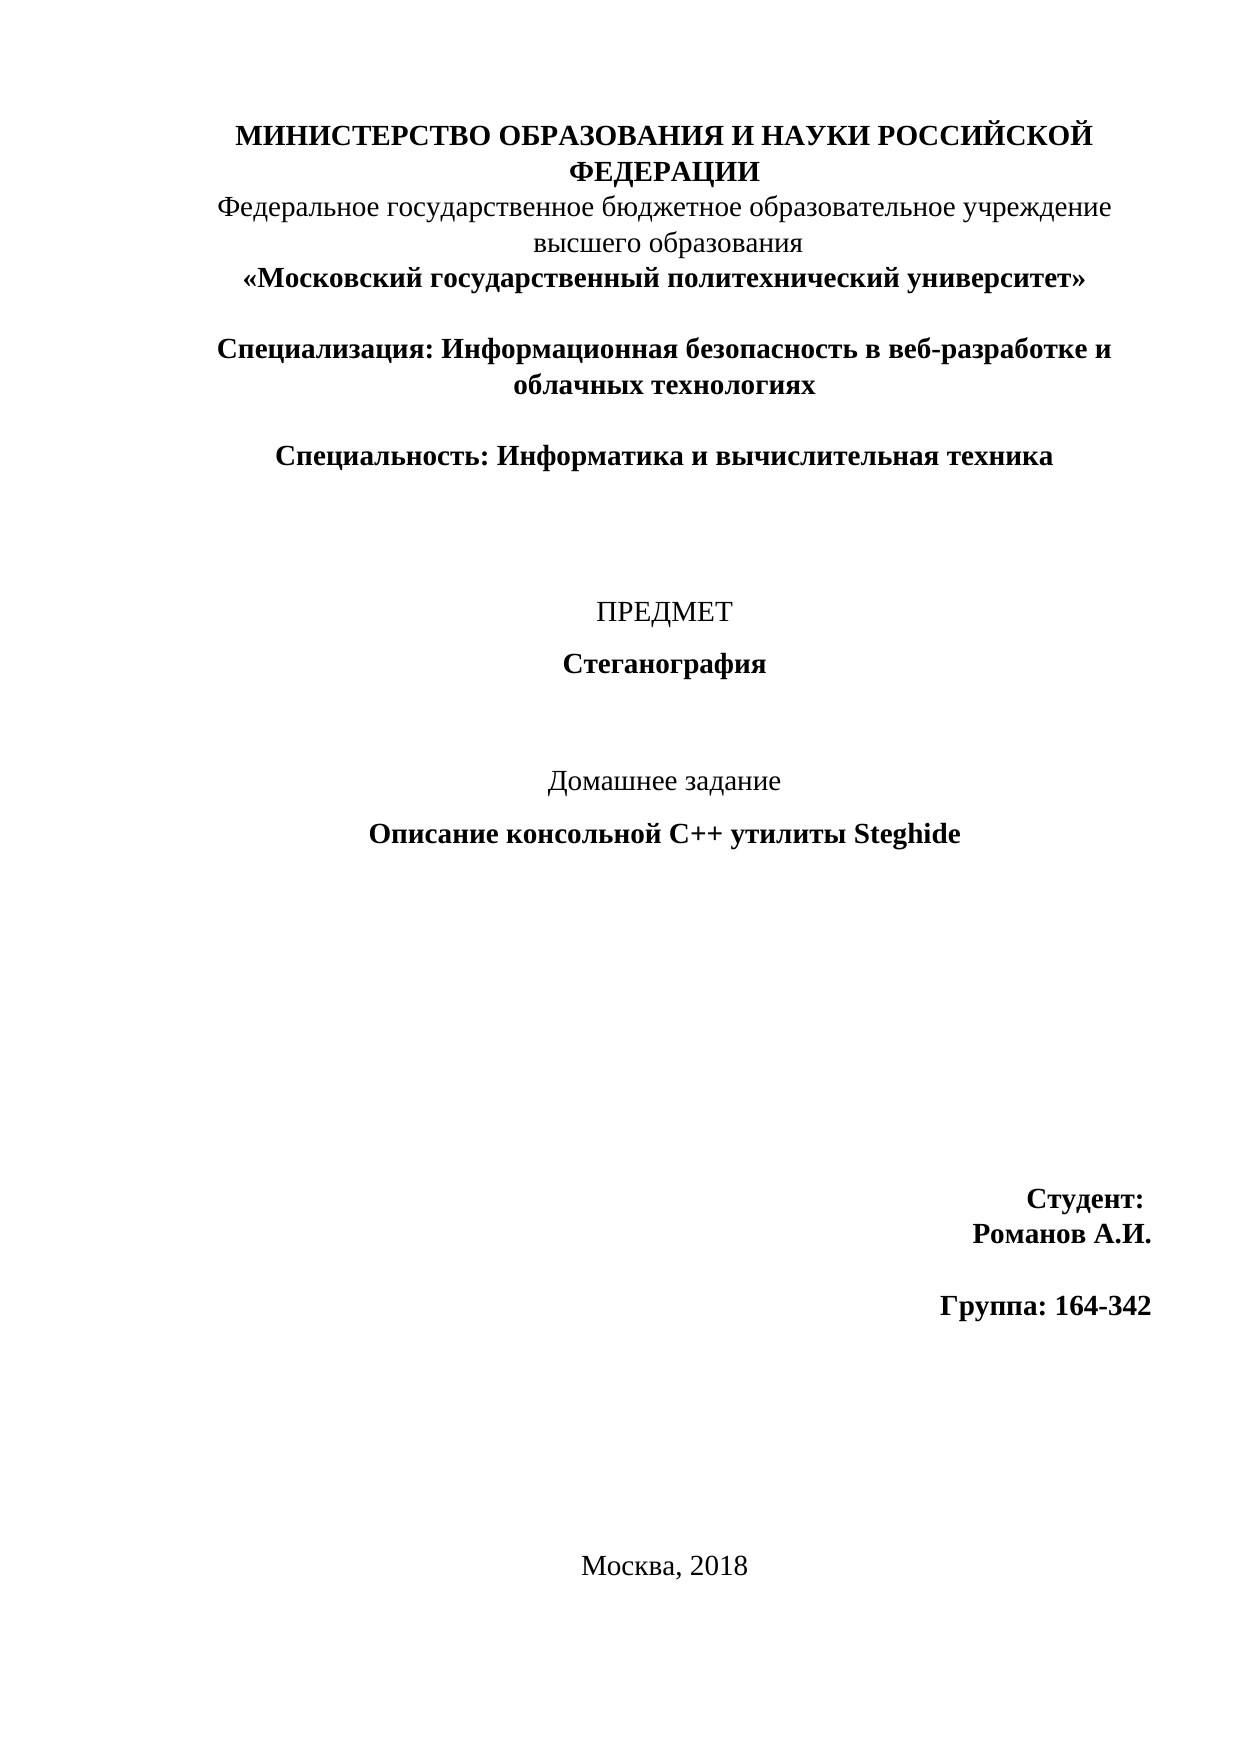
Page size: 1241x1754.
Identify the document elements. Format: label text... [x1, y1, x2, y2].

text Домашнее задание [177, 763, 1152, 797]
text Студент: Романов А.И. Группа: 164-342 [177, 1181, 1152, 1321]
text Стеганография [177, 647, 1152, 680]
text Москва, 2018 [177, 1548, 1152, 1582]
text ПРЕДМЕТ [177, 594, 1152, 628]
text МИНИСТЕРСТВО ОБРАЗОВАНИЯ И НАУКИ РОССИЙСКОЙ ФЕДЕРАЦИИ Федеральное государственное бюджетное образовательное учреждение высшего образования «Московский государственный политехнический университет» Специализация: Информационная безопасность в веб-разработке и облачных технологиях Специальность: Информатика и вычислительная техника [177, 118, 1152, 471]
text Описание консольной С++ утилиты Steghide [177, 816, 1152, 849]
